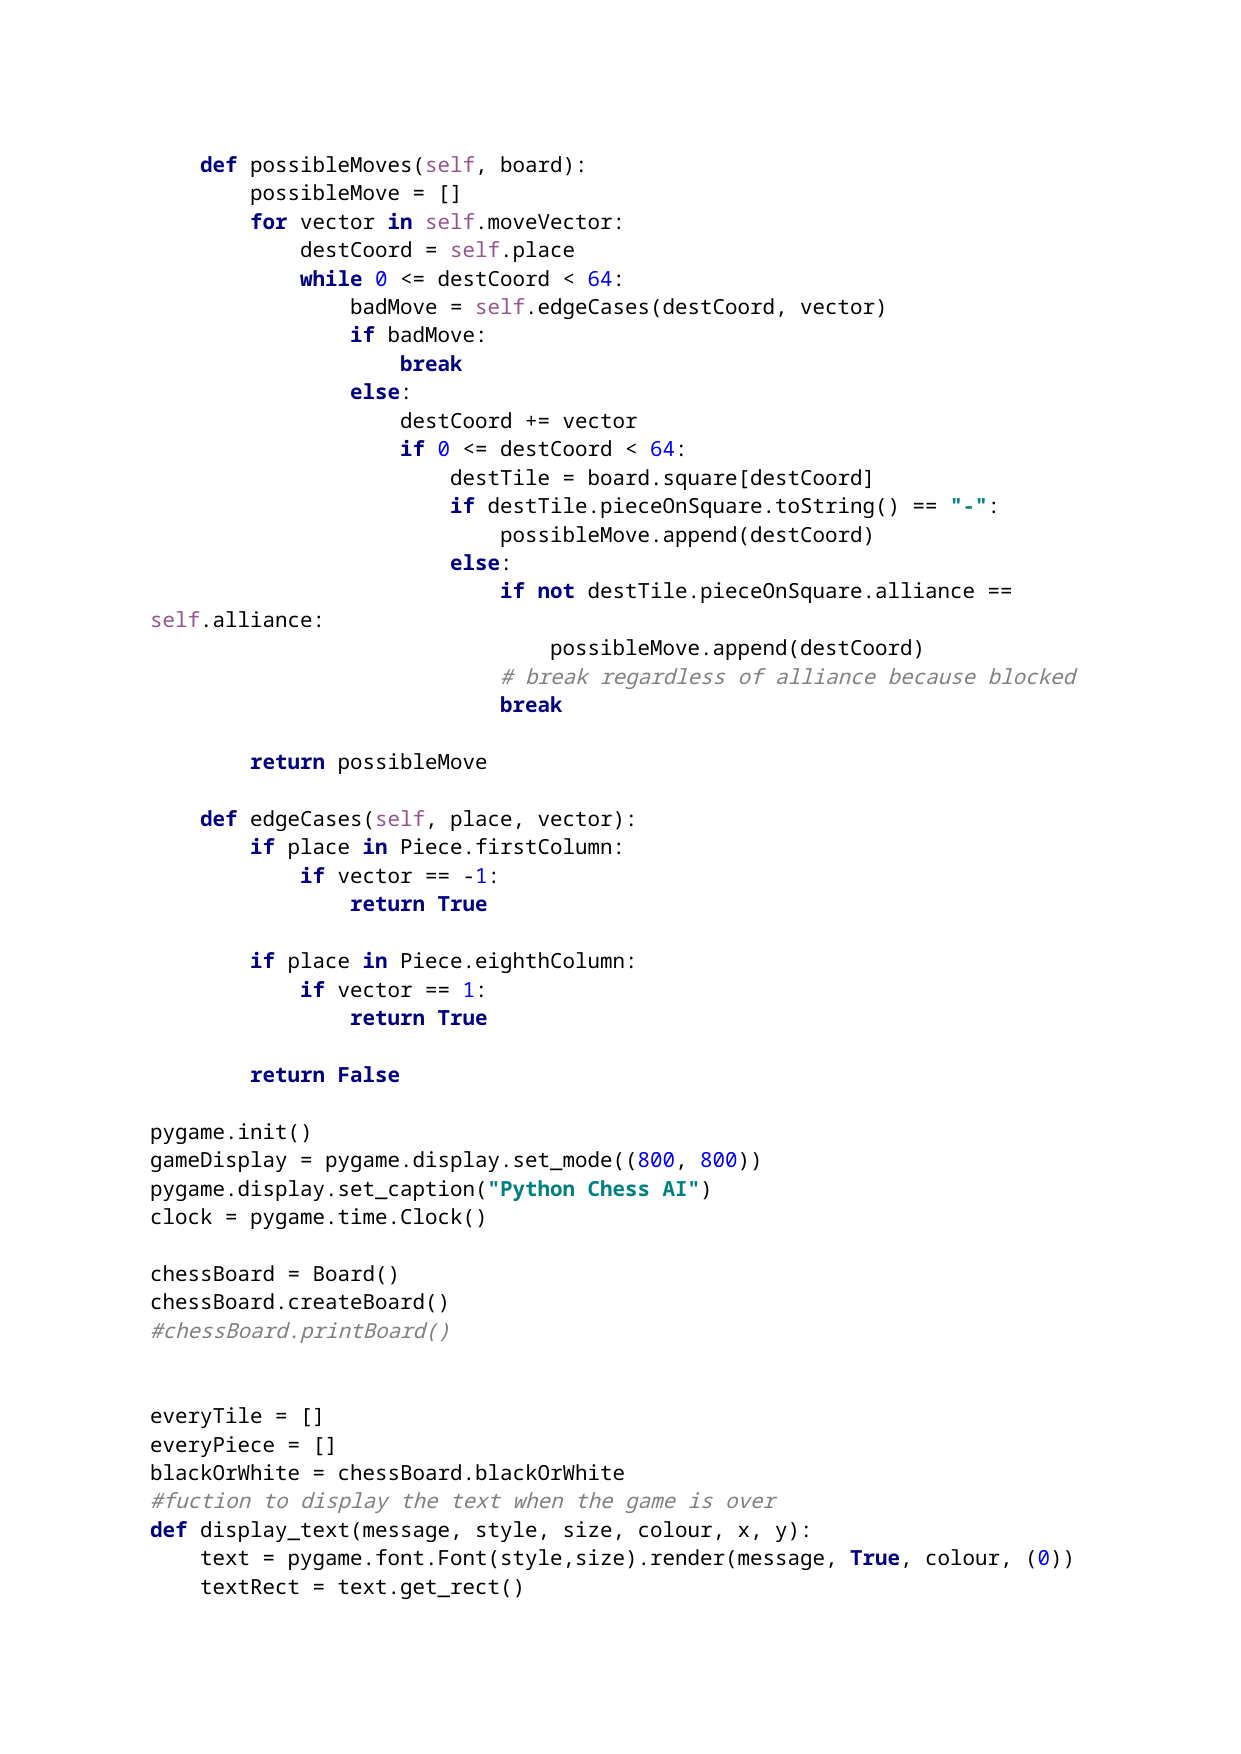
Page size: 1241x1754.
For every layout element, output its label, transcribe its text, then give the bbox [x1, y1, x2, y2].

text def possibleMoves(self, board): possibleMove = [] for vector in self.moveVector: destCoord = self.place while 0 <= destCoord < 64: badMove = self.edgeCases(destCoord, vector) if badMove: break else: destCoord += vector if 0 <= destCoord < 64: destTile = board.square[destCoord] if destTile.pieceOnSquare.toString() == "-": possibleMove.append(destCoord) else: if not destTile.pieceOnSquare.alliance == self.alliance: possibleMove.append(destCoord) # break regardless of alliance because blocked break return possibleMove def edgeCases(self, place, vector): if place in Piece.firstColumn: if vector == -1: return True if place in Piece.eighthColumn: if vector == 1: return True return False pygame.init() gameDisplay = pygame.display.set_mode((800, 800)) pygame.display.set_caption("Python Chess AI") clock = pygame.time.Clock() chessBoard = Board() chessBoard.createBoard() #chessBoard.printBoard() everyTile = [] everyPiece = [] blackOrWhite = chessBoard.blackOrWhite #fuction to display the text when the game is over def display_text(message, style, size, colour, x, y): text = pygame.font.Font(style,size).render(message, True, colour, (0)) textRect = text.get_rect() [150, 150, 1090, 1600]
